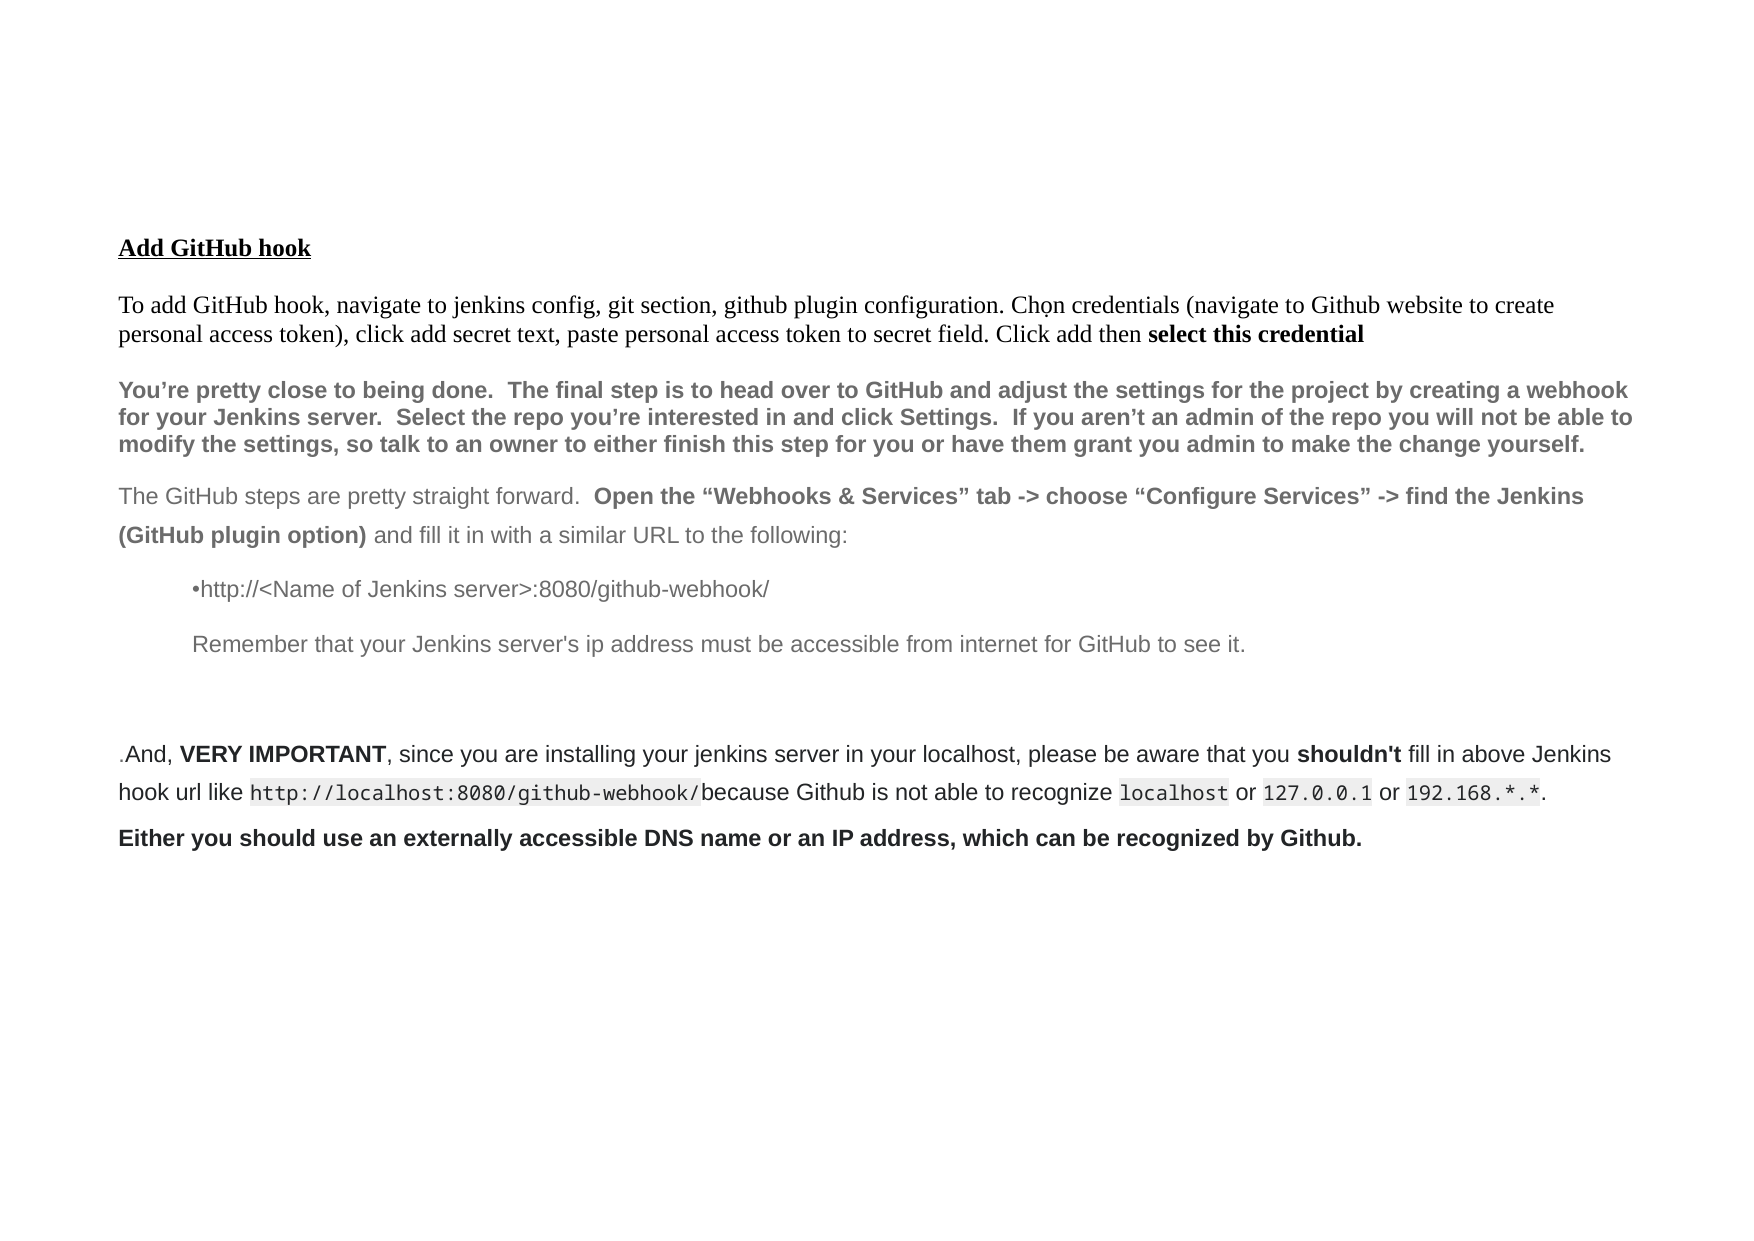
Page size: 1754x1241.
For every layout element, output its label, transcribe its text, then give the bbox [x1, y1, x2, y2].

list http://<Name of Jenkins server>:8080/github-webhook/ [118, 564, 1636, 603]
text To add GitHub hook, navigate to jenkins config, git section, github plugin configuration. Chọn credentials (navigate to Github website to create personal access token), click add secret text, paste personal access token to secret field. Click add then select this credential [118, 291, 1636, 348]
text The GitHub steps are pretty straight forward. Open the “Webhooks & Services” tab -> choose “Configure Services” -> find the Jenkins (GitHub plugin option) and fill it in with a similar URL to the following: [118, 470, 1636, 548]
text .And, VERY IMPORTANT, since you are installing your jenkins server in your localhost, please be aware that you shouldn't fill in above Jenkins hook url like http://localhost:8080/github-webhook/because Github is not able to recognize localhost or 127.0.0.1 or 192.168.*.*. [118, 728, 1636, 806]
text Add GitHub hook [118, 233, 1636, 262]
list Remember that your Jenkins server's ip address must be accessible from internet for GitHub to see it. [118, 618, 1636, 657]
text You’re pretty close to being done. The final step is to head over to GitHub and adjust the settings for the project by creating a webhook for your Jenkins server. Select the repo you’re interested in and click Settings. If you aren’t an admin of the repo you will not be able to modify the settings, so talk to an owner to either finish this step for you or have them grant you admin to make the change yourself. [118, 377, 1636, 457]
text Either you should use an externally accessible DNS name or an IP address, which can be recognized by Github. [118, 822, 1636, 851]
